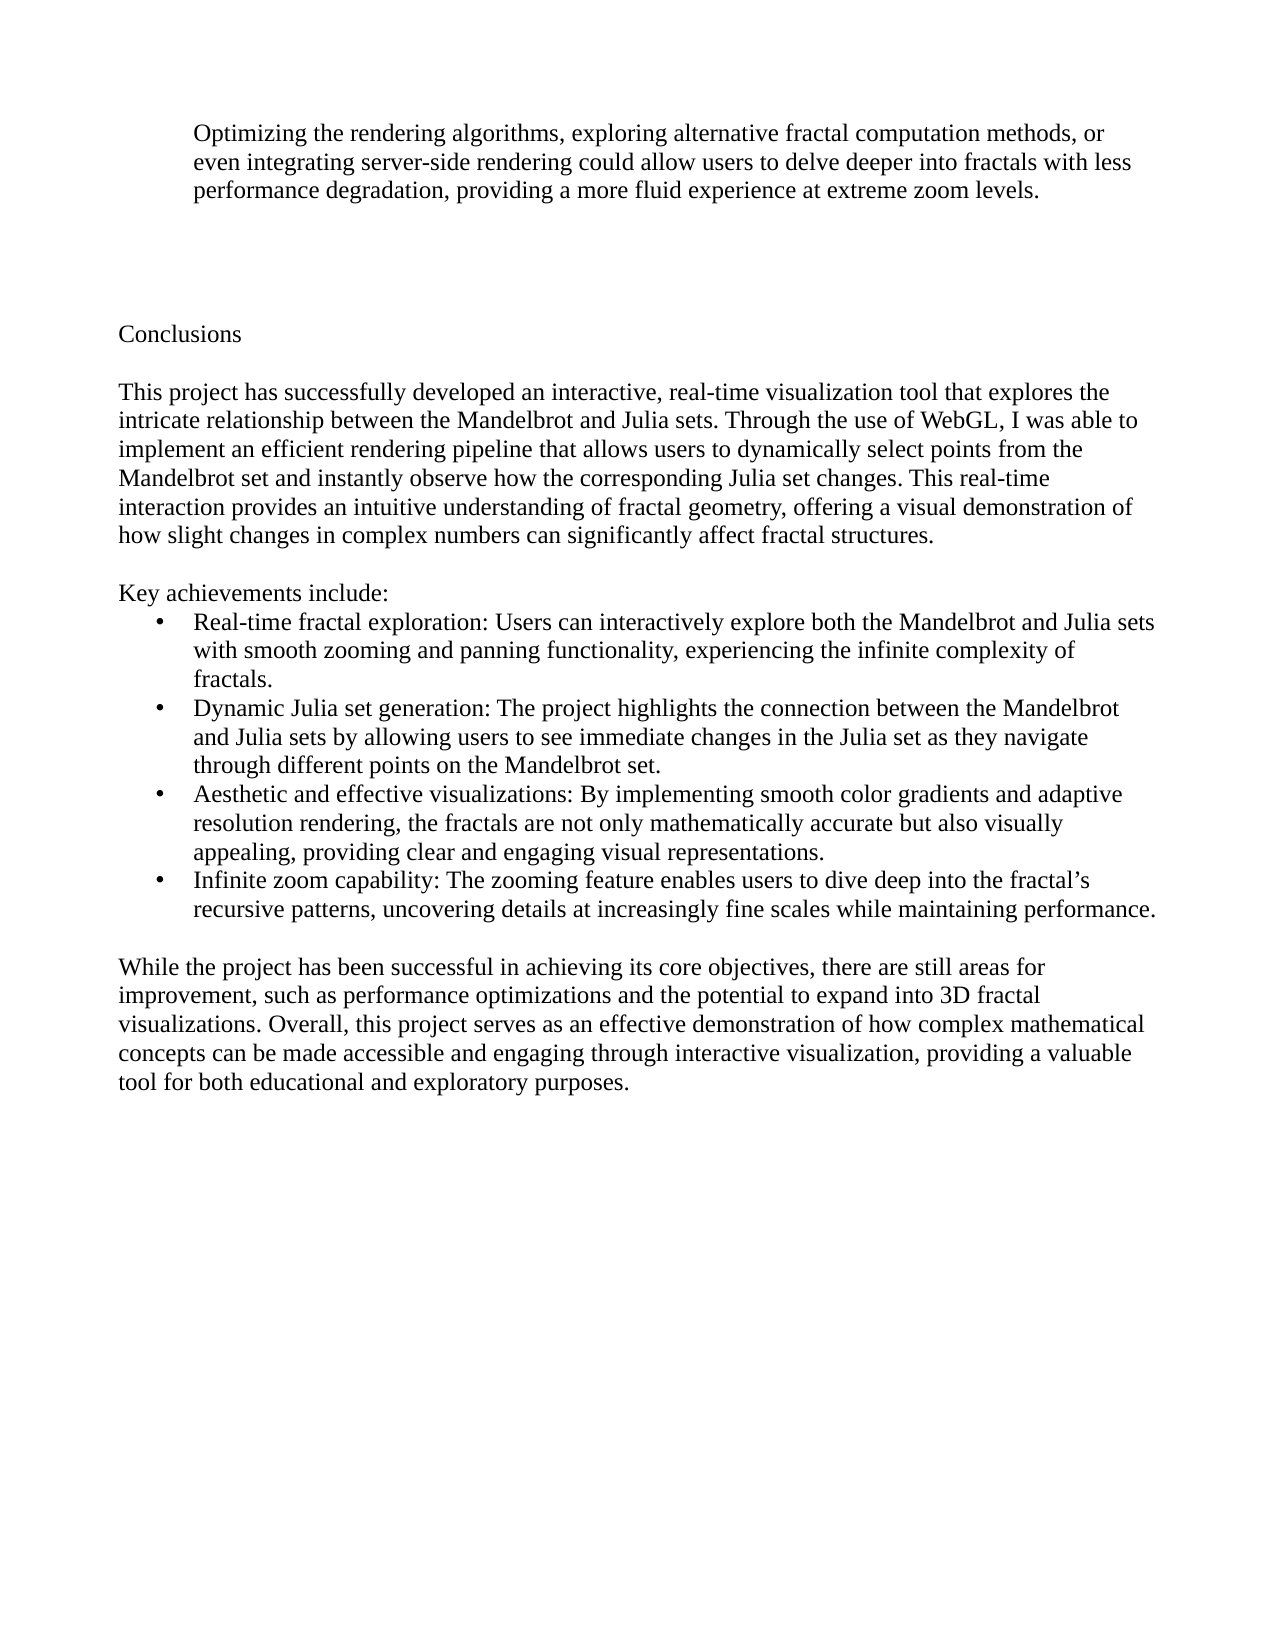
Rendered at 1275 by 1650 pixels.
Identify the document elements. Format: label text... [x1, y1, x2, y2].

text While the project has been successful in achieving its core objectives, there are still areas for improvement, such as performance optimizations and the potential to expand into 3D fractal visualizations. Overall, this project serves as an effective demonstration of how complex mathematical concepts can be made accessible and engaging through interactive visualization, providing a valuable tool for both educational and exploratory purposes. [118, 952, 1157, 1096]
list Real-time fractal exploration: Users can interactively explore both the Mandelbrot and Julia sets with smooth zooming and panning functionality, experiencing the infinite complexity of fractals. [156, 607, 1157, 693]
text This project has successfully developed an interactive, real-time visualization tool that explores the intricate relationship between the Mandelbrot and Julia sets. Through the use of WebGL, I was able to implement an efficient rendering pipeline that allows users to dynamically select points from the Mandelbrot set and instantly observe how the corresponding Julia set changes. This real-time interaction provides an intuitive understanding of fractal geometry, offering a visual demonstration of how slight changes in complex numbers can significantly affect fractal structures. [118, 377, 1157, 549]
text Key achievements include: [118, 578, 1157, 607]
list Dynamic Julia set generation: The project highlights the connection between the Mandelbrot and Julia sets by allowing users to see immediate changes in the Julia set as they navigate through different points on the Mandelbrot set. [156, 693, 1157, 779]
list Aesthetic and effective visualizations: By implementing smooth color gradients and adaptive resolution rendering, the fractals are not only mathematically accurate but also visually appealing, providing clear and engaging visual representations. [156, 779, 1157, 866]
list Optimizing the rendering algorithms, exploring alternative fractal computation methods, or even integrating server-side rendering could allow users to delve deeper into fractals with less performance degradation, providing a more fluid experience at extreme zoom levels. [156, 118, 1157, 204]
text Conclusions [118, 319, 1157, 348]
list Infinite zoom capability: The zooming feature enables users to dive deep into the fractal’s recursive patterns, uncovering details at increasingly fine scales while maintaining performance. [156, 866, 1157, 923]
